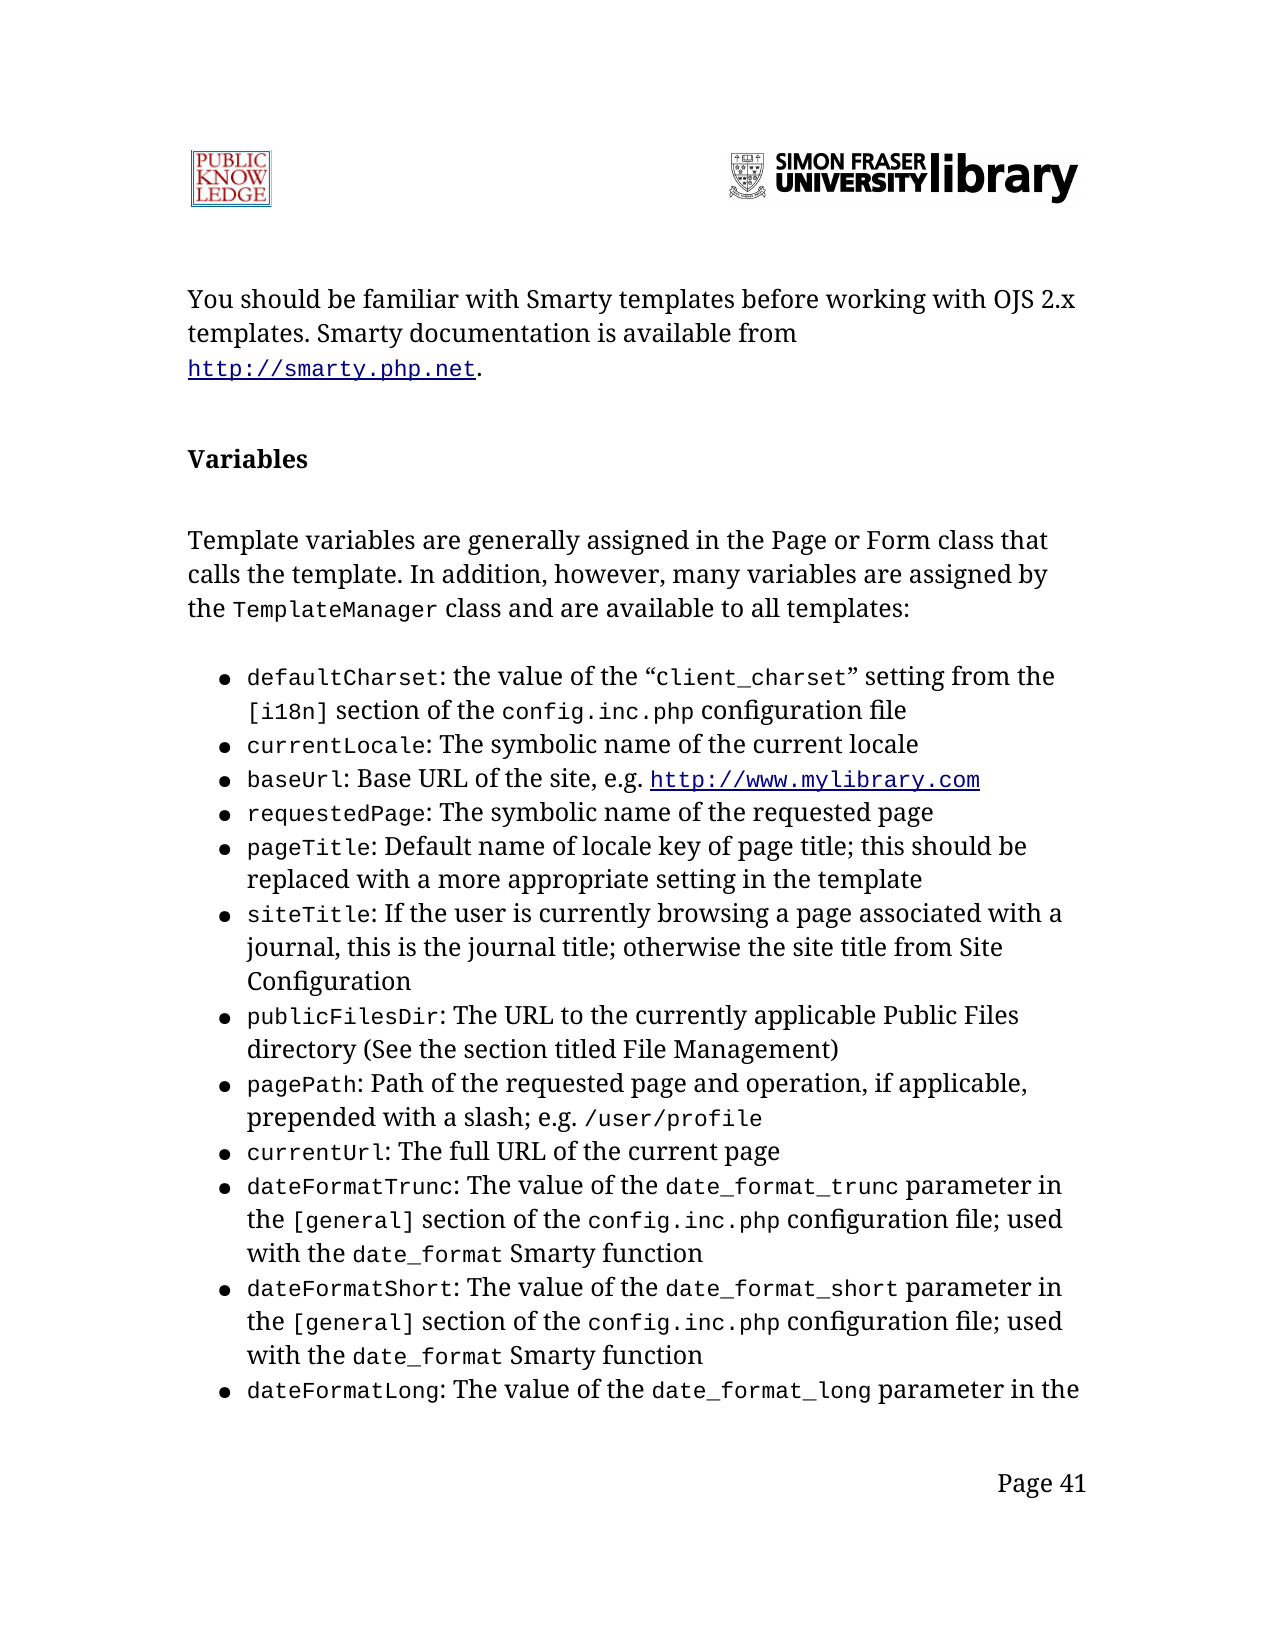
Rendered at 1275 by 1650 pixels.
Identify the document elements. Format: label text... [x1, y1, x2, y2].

list dateFormatTrunc: The value of the date_format_trunc parameter in the [general] section of the config.inc.php configuration file; used with the date_format Smarty function [217, 1168, 1087, 1270]
subtitle Variables [187, 442, 1087, 476]
list pagePath: Path of the requested page and operation, if applicable, prepended with a slash; e.g. /user/profile [217, 1066, 1087, 1134]
list currentUrl: The full URL of the current page [217, 1134, 1087, 1168]
list publicFilesDir: The URL to the currently applicable Public Files directory (See the section titled File Management) [217, 998, 1087, 1066]
list currentLocale: The symbolic name of the current locale [217, 726, 1087, 760]
picture [723, 150, 1083, 207]
list requestedPage: The symbolic name of the requested page [217, 794, 1087, 828]
picture [193, 150, 272, 205]
text You should be familiar with Smarty templates before working with OJS 2.x templates. Smarty documentation is available from http://smarty.php.net. [187, 281, 1087, 383]
text Template variables are generally assigned in the Page or Form class that calls the template. In addition, however, many variables are assigned by the TemplateManager class and are available to all templates: [187, 523, 1087, 624]
list dateFormatShort: The value of the date_format_short parameter in the [general] section of the config.inc.php configuration file; used with the date_format Smarty function [217, 1270, 1087, 1372]
list dateFormatLong: The value of the date_format_long parameter in the [217, 1372, 1087, 1406]
list baseUrl: Base URL of the site, e.g. http://www.mylibrary.com [217, 760, 1087, 794]
list defaultCharset: the value of the “client_charset” setting from the [i18n] section of the config.inc.php configuration file [217, 658, 1087, 726]
list pageTitle: Default name of locale key of page title; this should be replaced with a more appropriate setting in the template [217, 828, 1087, 896]
list siteTitle: If the user is currently browsing a page associated with a journal, this is the journal title; otherwise the site title from Site Configuration [217, 896, 1087, 998]
